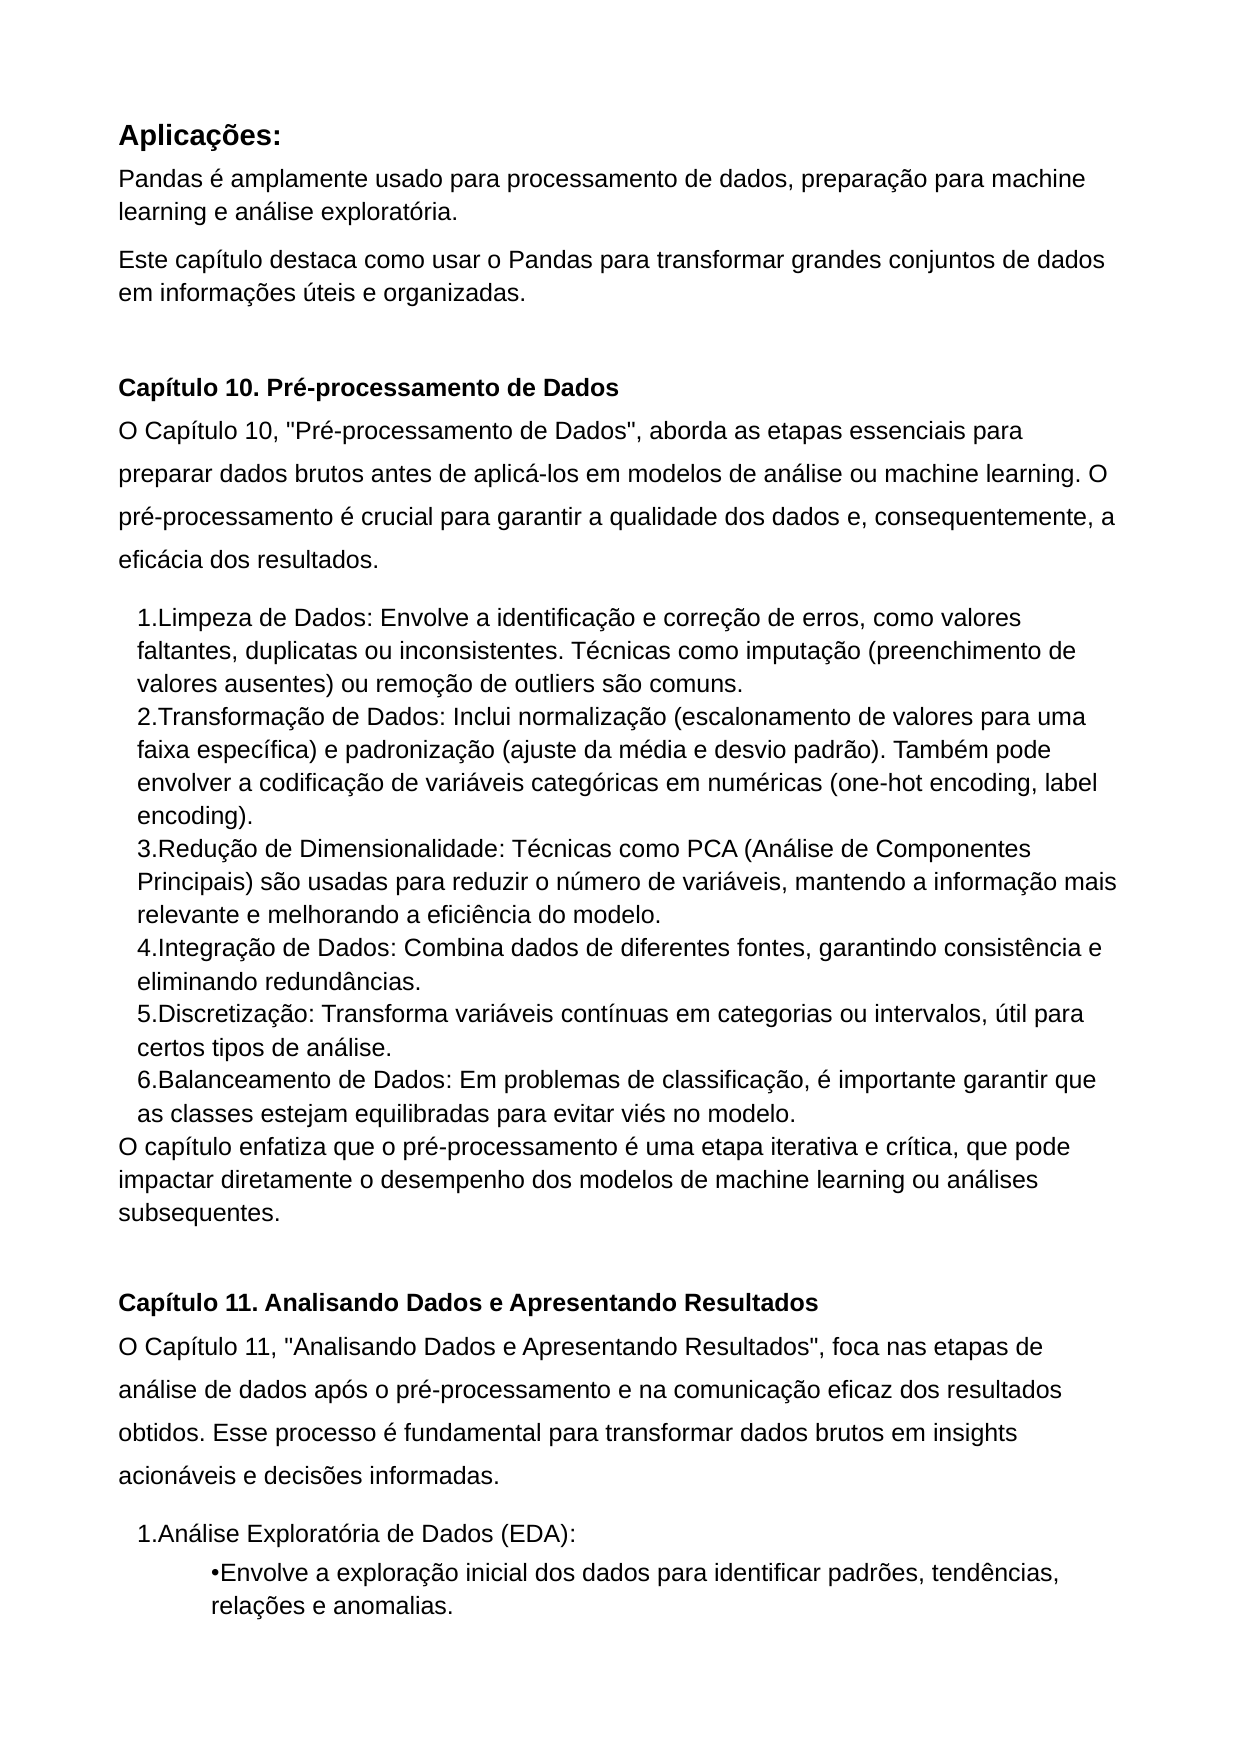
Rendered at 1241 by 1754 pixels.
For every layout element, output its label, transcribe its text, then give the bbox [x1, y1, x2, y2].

subtitle Aplicações: [118, 118, 1122, 152]
list Discretização: Transforma variáveis contínuas em categorias ou intervalos, útil para certos tipos de análise. [118, 999, 1122, 1061]
text O capítulo enfatiza que o pré-processamento é uma etapa iterativa e crítica, que pode impactar diretamente o desempenho dos modelos de machine learning ou análises subsequentes. [118, 1132, 1122, 1226]
text Capítulo 11. Analisando Dados e Apresentando Resultados [118, 1288, 1122, 1317]
list Integração de Dados: Combina dados de diferentes fontes, garantindo consistência e eliminando redundâncias. [118, 933, 1122, 995]
text Capítulo 10. Pré-processamento de Dados [118, 373, 1122, 402]
list Análise Exploratória de Dados (EDA): [118, 1518, 1122, 1547]
text O Capítulo 10, "Pré-processamento de Dados", aborda as etapas essenciais para preparar dados brutos antes de aplicá-los em modelos de análise ou machine learning. O pré-processamento é crucial para garantir a qualidade dos dados e, consequentemente, a eficácia dos resultados. [118, 416, 1122, 574]
list Envolve a exploração inicial dos dados para identificar padrões, tendências, relações e anomalias. [118, 1558, 1122, 1620]
list Limpeza de Dados: Envolve a identificação e correção de erros, como valores faltantes, duplicatas ou inconsistentes. Técnicas como imputação (preenchimento de valores ausentes) ou remoção de outliers são comuns. [118, 603, 1122, 698]
list Transformação de Dados: Inclui normalização (escalonamento de valores para uma faixa específica) e padronização (ajuste da média e desvio padrão). Também pode envolver a codificação de variáveis categóricas em numéricas (one-hot encoding, label encoding). [118, 702, 1122, 830]
text Pandas é amplamente usado para processamento de dados, preparação para machine learning e análise exploratória. [118, 164, 1122, 226]
list Redução de Dimensionalidade: Técnicas como PCA (Análise de Componentes Principais) são usadas para reduzir o número de variáveis, mantendo a informação mais relevante e melhorando a eficiência do modelo. [118, 834, 1122, 929]
list Balanceamento de Dados: Em problemas de classificação, é importante garantir que as classes estejam equilibradas para evitar viés no modelo. [118, 1066, 1122, 1127]
text Este capítulo destaca como usar o Pandas para transformar grandes conjuntos de dados em informações úteis e organizadas. [118, 245, 1122, 307]
text O Capítulo 11, "Analisando Dados e Apresentando Resultados", foca nas etapas de análise de dados após o pré-processamento e na comunicação eficaz dos resultados obtidos. Esse processo é fundamental para transformar dados brutos em insights acionáveis e decisões informadas. [118, 1331, 1122, 1489]
